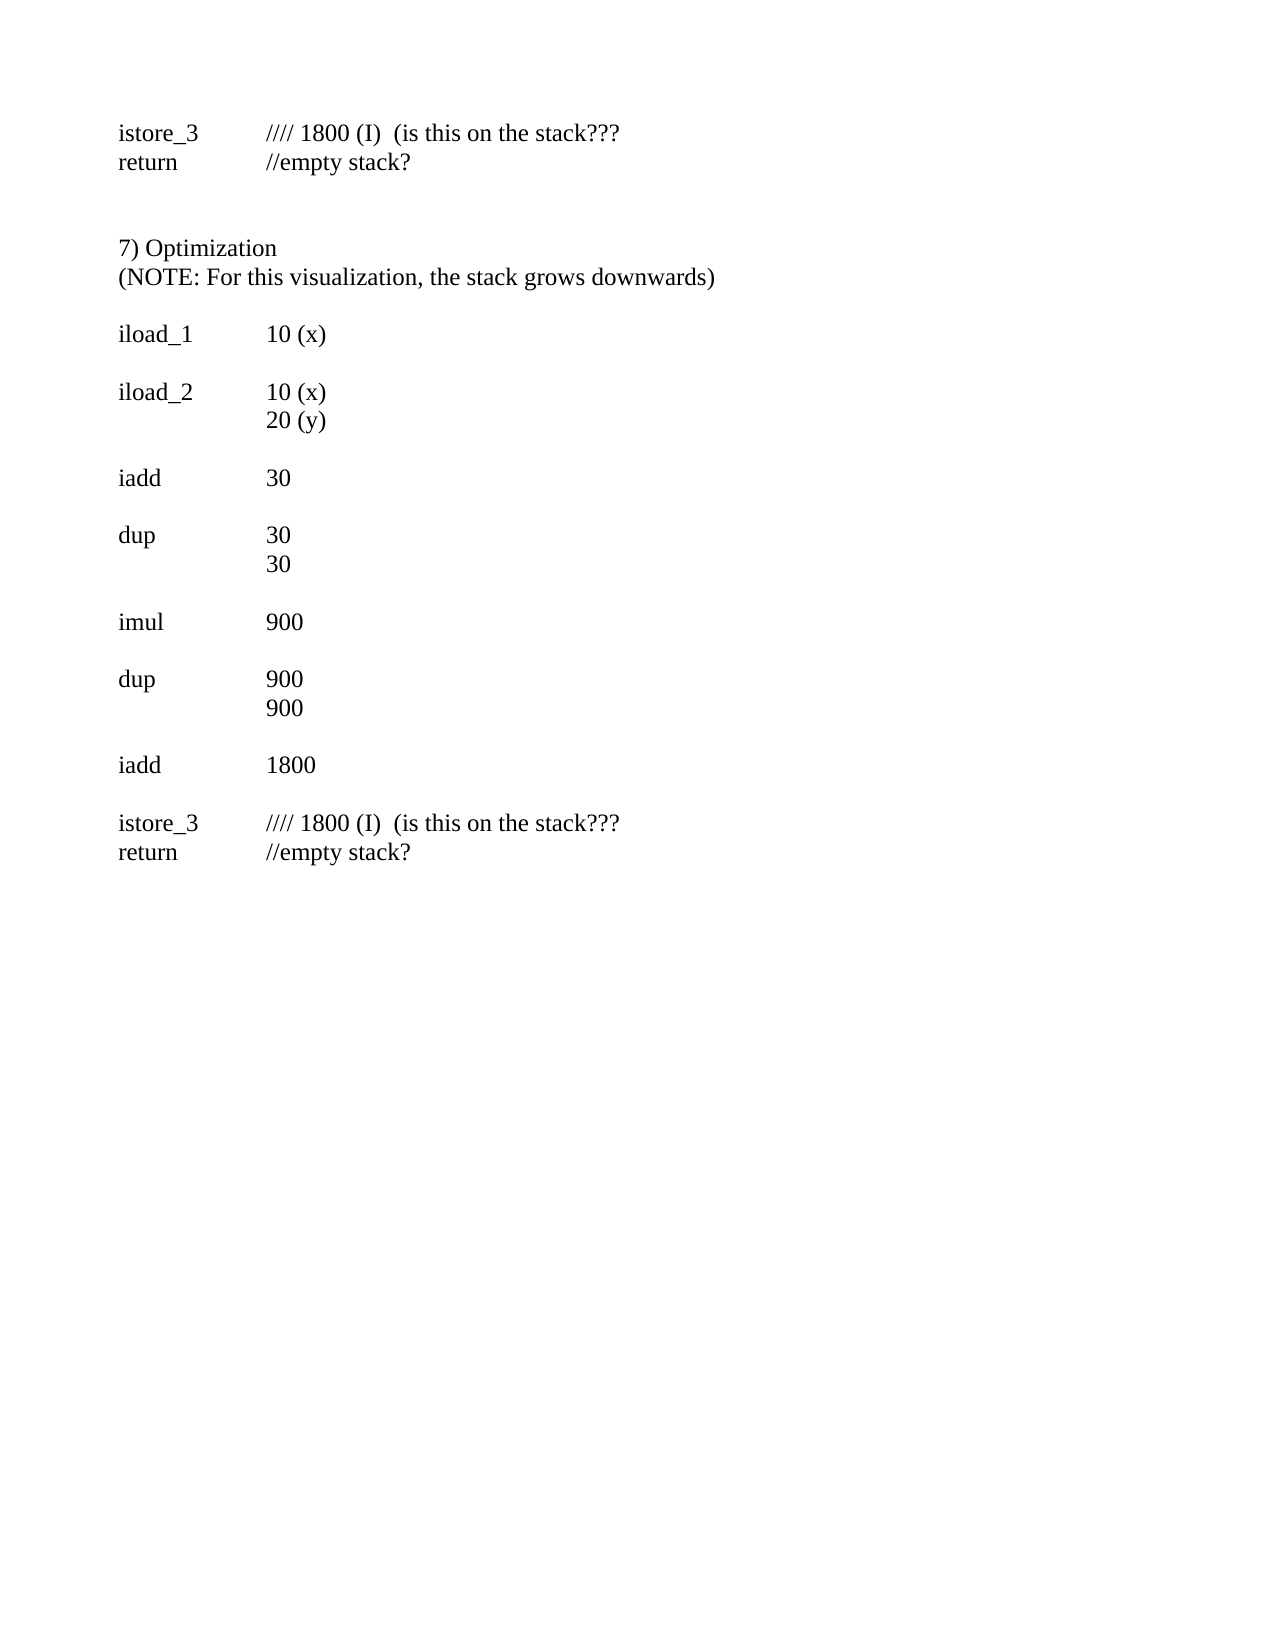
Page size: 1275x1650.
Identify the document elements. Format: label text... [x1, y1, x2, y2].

text iload_2 10 (x) [118, 377, 1157, 406]
text iadd 30 [118, 463, 1157, 492]
text dup 30 [118, 521, 1157, 549]
text istore_3 //// 1800 (I) (is this on the stack??? [118, 808, 1157, 837]
text imul 900 [118, 607, 1157, 636]
text 900 [118, 693, 1157, 722]
text iadd 1800 [118, 751, 1157, 779]
text return //empty stack? [118, 837, 1157, 866]
text 20 (y) [118, 406, 1157, 434]
text 30 [118, 549, 1157, 578]
text iload_1 10 (x) [118, 319, 1157, 348]
text dup 900 [118, 664, 1157, 693]
text return //empty stack? [118, 147, 1157, 176]
text 7) Optimization [118, 233, 1157, 262]
text (NOTE: For this visualization, the stack grows downwards) [118, 262, 1157, 291]
text istore_3 //// 1800 (I) (is this on the stack??? [118, 118, 1157, 147]
